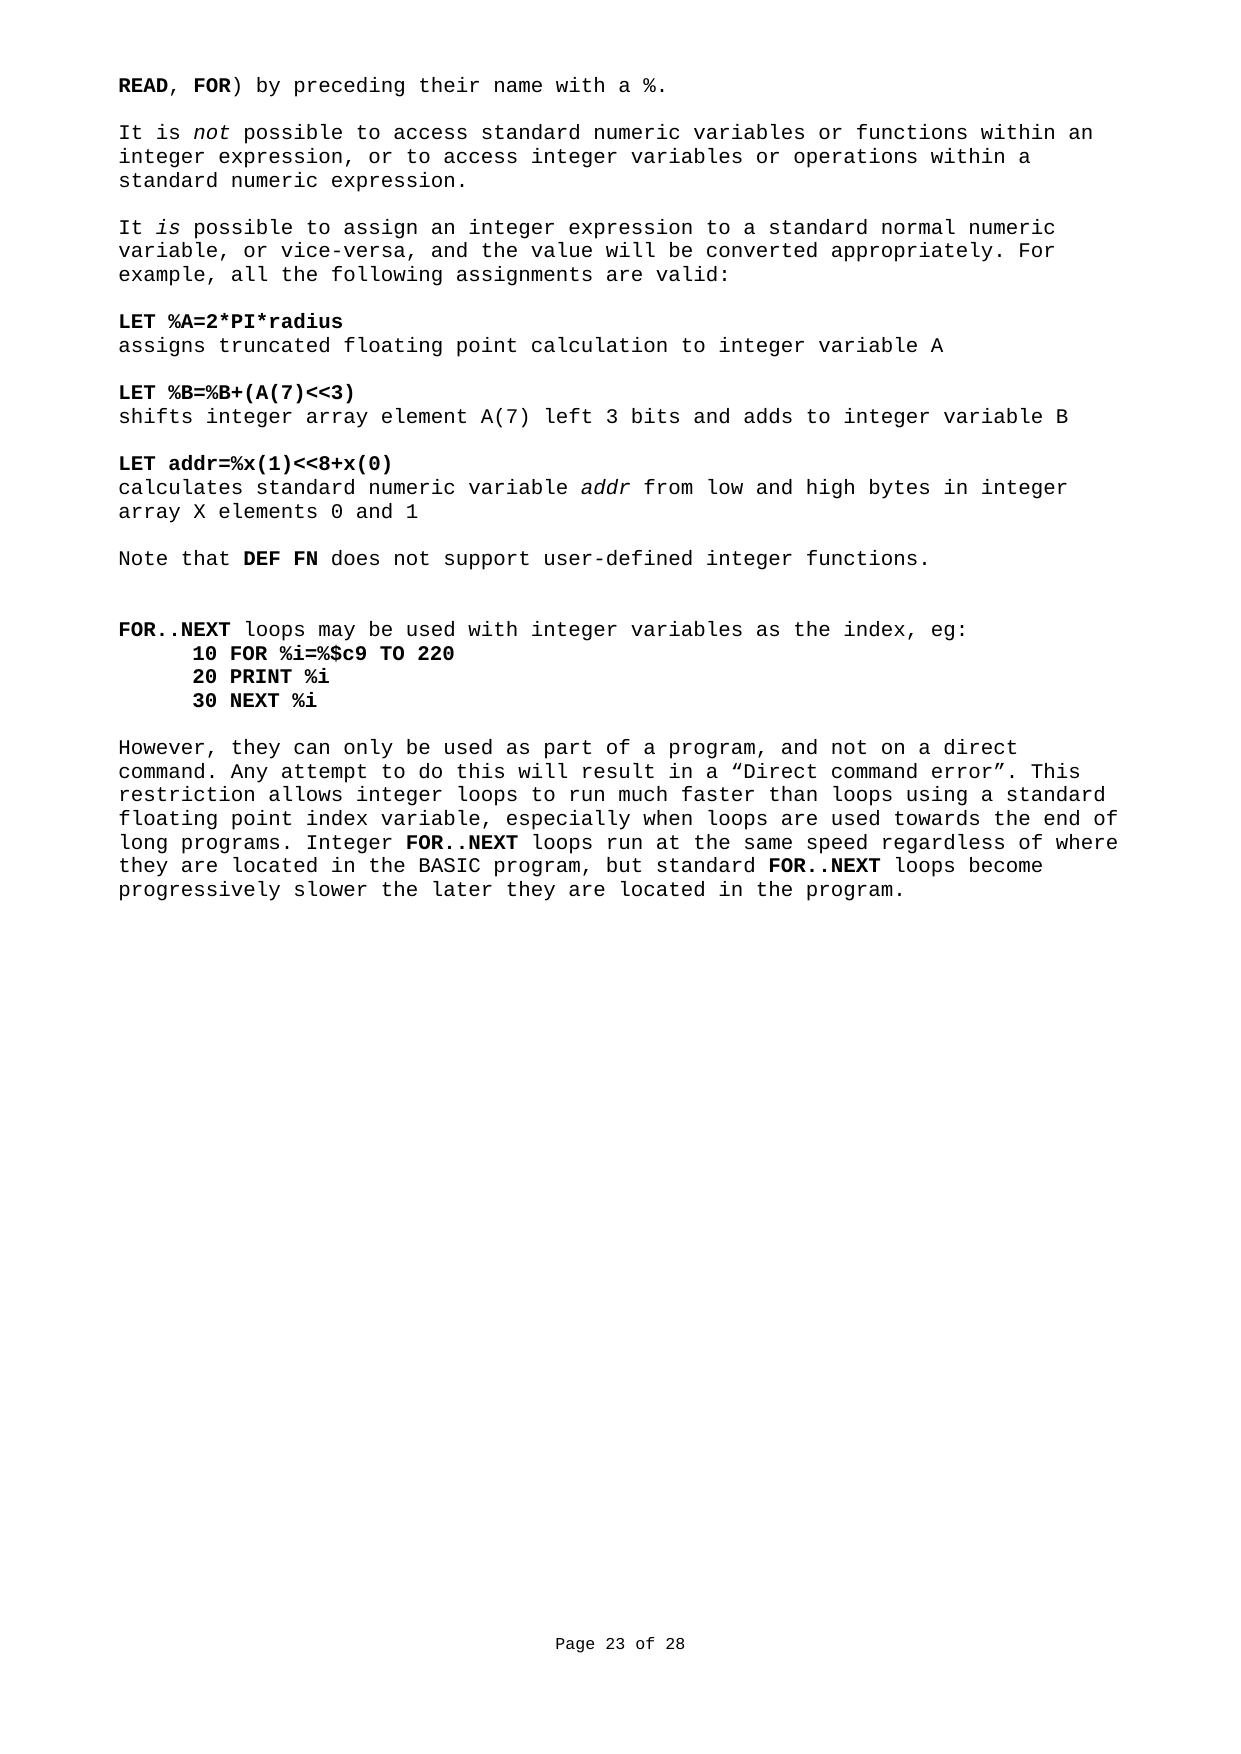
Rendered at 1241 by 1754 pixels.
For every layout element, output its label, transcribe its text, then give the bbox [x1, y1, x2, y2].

text 30 NEXT %i [118, 690, 1122, 713]
text READ, FOR) by preceding their name with a %. [118, 75, 1122, 99]
text It is possible to assign an integer expression to a standard normal numeric variable, or vice-versa, and the value will be converted appropriately. For example, all the following assignments are valid: [118, 217, 1122, 288]
text LET %B=%B+(A(7)<<3) [118, 382, 1122, 406]
text LET addr=%x(1)<<8+x(0) [118, 453, 1122, 477]
text FOR..NEXT loops may be used with integer variables as the index, eg: [118, 619, 1122, 642]
text However, they can only be used as part of a program, and not on a direct command. Any attempt to do this will result in a “Direct command error”. This restriction allows integer loops to run much faster than loops using a standard floating point index variable, especially when loops are used towards the end of long programs. Integer FOR..NEXT loops run at the same speed regardless of where they are located in the BASIC program, but standard FOR..NEXT loops become progressively slower the later they are located in the program. [118, 737, 1122, 903]
text assigns truncated floating point calculation to integer variable A [118, 335, 1122, 359]
text 10 FOR %i=%$c9 TO 220 [118, 642, 1122, 666]
text 20 PRINT %i [118, 666, 1122, 690]
text calculates standard numeric variable addr from low and high bytes in integer array X elements 0 and 1 [118, 477, 1122, 524]
text LET %A=2*PI*radius [118, 311, 1122, 335]
text It is not possible to access standard numeric variables or functions within an integer expression, or to access integer variables or operations within a standard numeric expression. [118, 122, 1122, 193]
text shifts integer array element A(7) left 3 bits and adds to integer variable B [118, 406, 1122, 430]
text Note that DEF FN does not support user-defined integer functions. [118, 548, 1122, 572]
